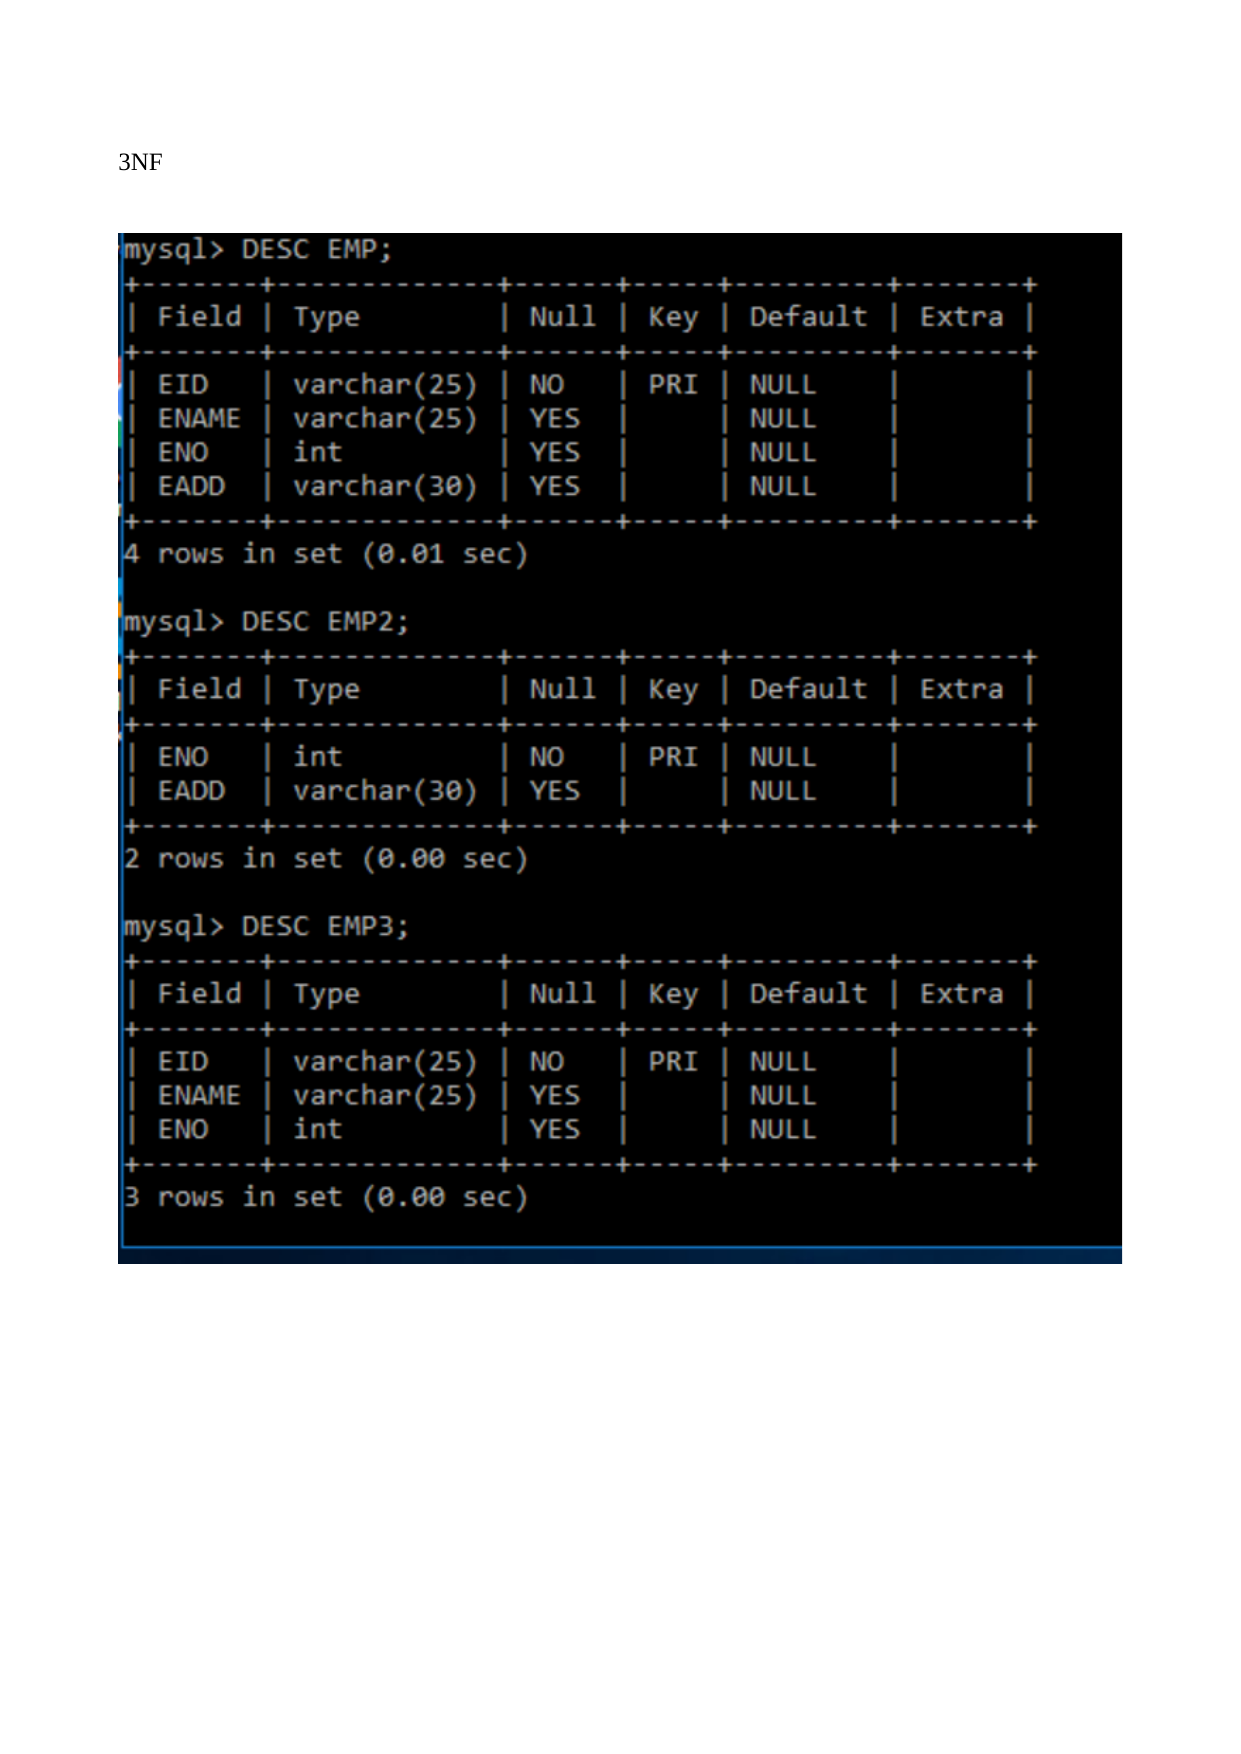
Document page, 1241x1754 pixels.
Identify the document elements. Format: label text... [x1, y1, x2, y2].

text 3NF [118, 147, 1122, 176]
picture [118, 233, 1123, 1264]
